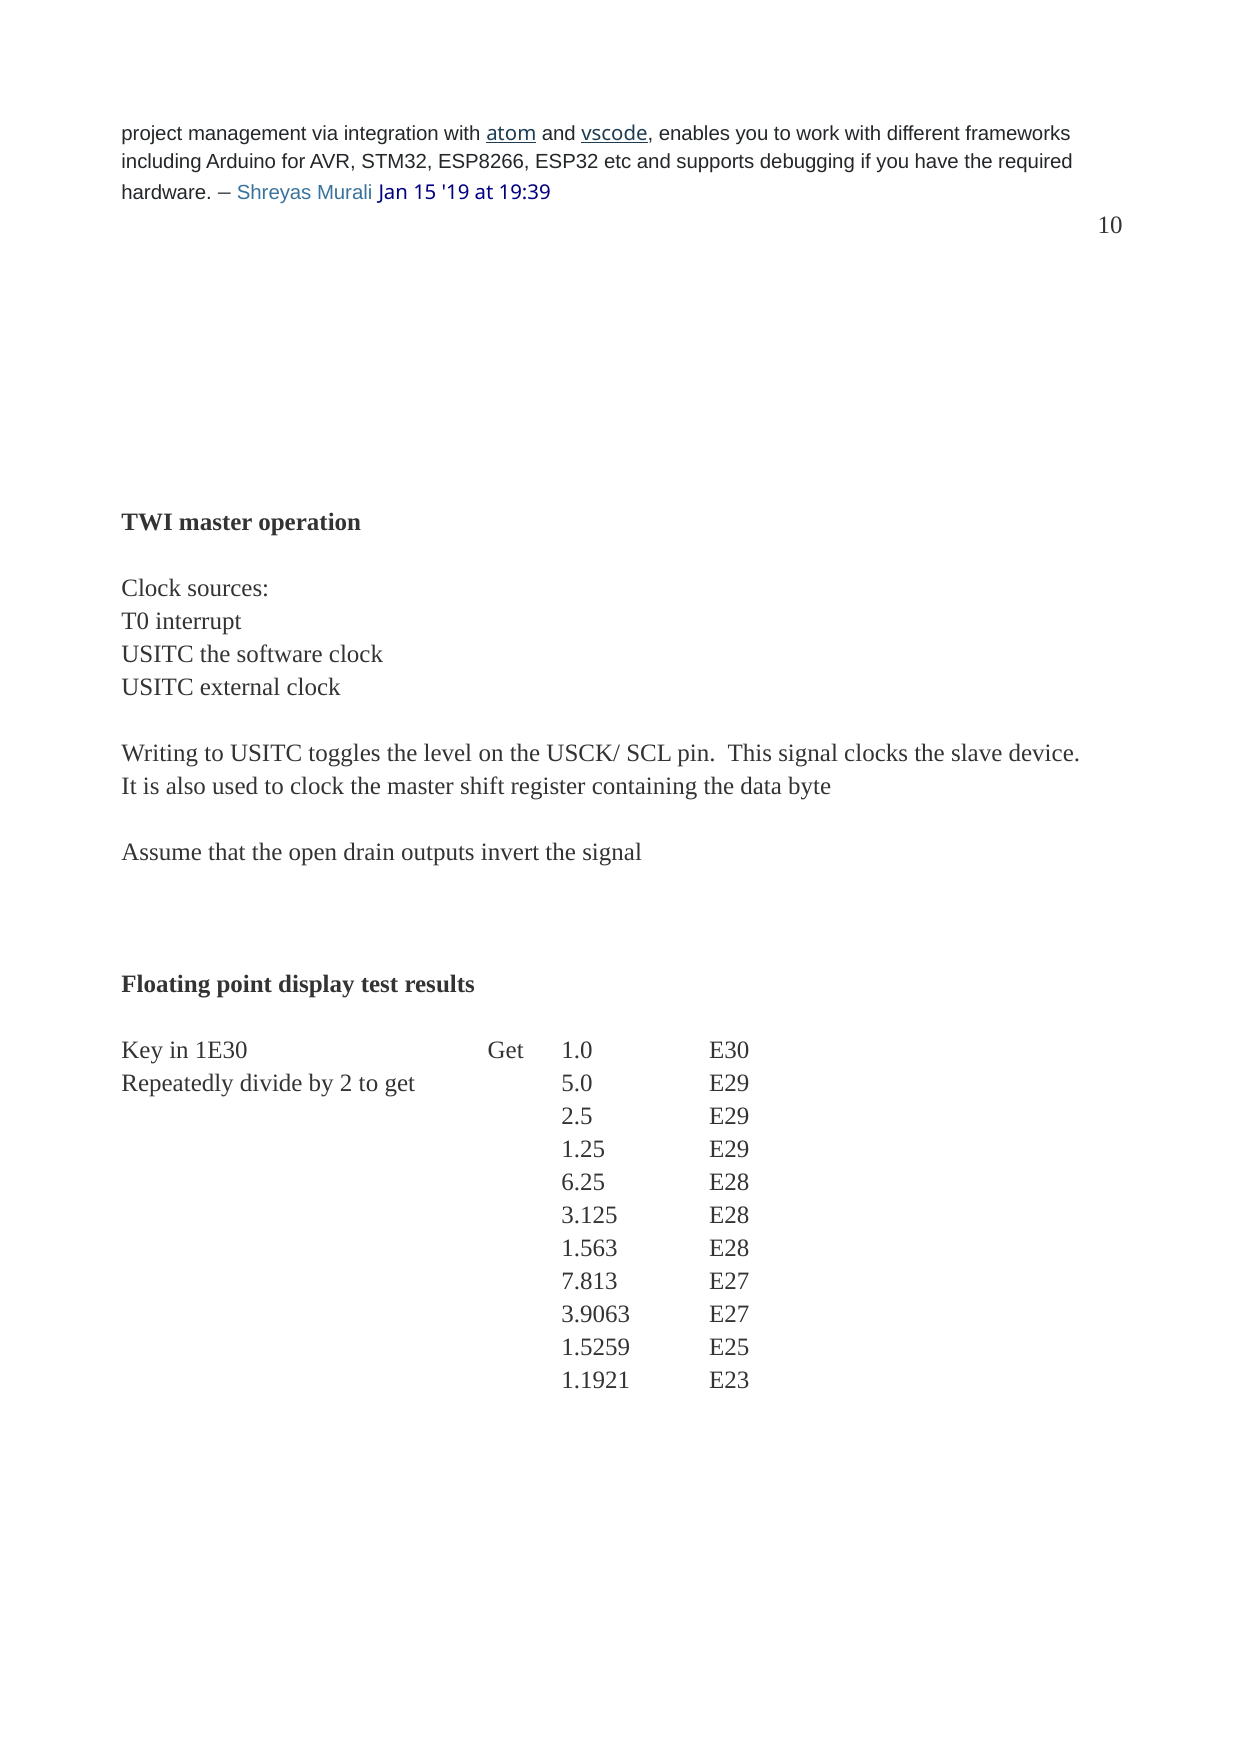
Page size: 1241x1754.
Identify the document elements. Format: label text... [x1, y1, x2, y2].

text 2.5 E29 [119, 1101, 1122, 1130]
text 3.9063 E27 [119, 1299, 1122, 1328]
text Clock sources: [119, 573, 1122, 602]
text Assume that the open drain outputs invert the signal [119, 837, 1122, 866]
text Key in 1E30 Get 1.0 E30 [119, 1035, 1122, 1064]
text Floating point display test results [119, 969, 1122, 998]
text USITC the software clock [119, 639, 1122, 668]
list USITC external clock [119, 672, 1122, 701]
text 10 [119, 210, 1122, 238]
text Writing to USITC toggles the level on the USCK/ SCL pin. This signal clocks the slave device. [119, 738, 1122, 767]
text 1.1921 E23 [119, 1365, 1122, 1394]
text 3.125 E28 [119, 1200, 1122, 1229]
text T0 interrupt [119, 606, 1122, 635]
text 1.25 E29 [119, 1134, 1122, 1163]
text It is also used to clock the master shift register containing the data byte [119, 771, 1122, 800]
list TWI master operation [119, 507, 1122, 536]
text project management via integration with atom and vscode, enables you to work with different frameworks including Arduino for AVR, STM32, ESP8266, ESP32 etc and supports debugging if you have the required hardware. – Shreyas Murali Jan 15 '19 at 19:39 [119, 118, 1122, 205]
text 7.813 E27 [119, 1266, 1122, 1295]
text 6.25 E28 [119, 1167, 1122, 1196]
text 1.563 E28 [119, 1233, 1122, 1262]
text 1.5259 E25 [119, 1332, 1122, 1361]
text Repeatedly divide by 2 to get 5.0 E29 [119, 1068, 1122, 1097]
